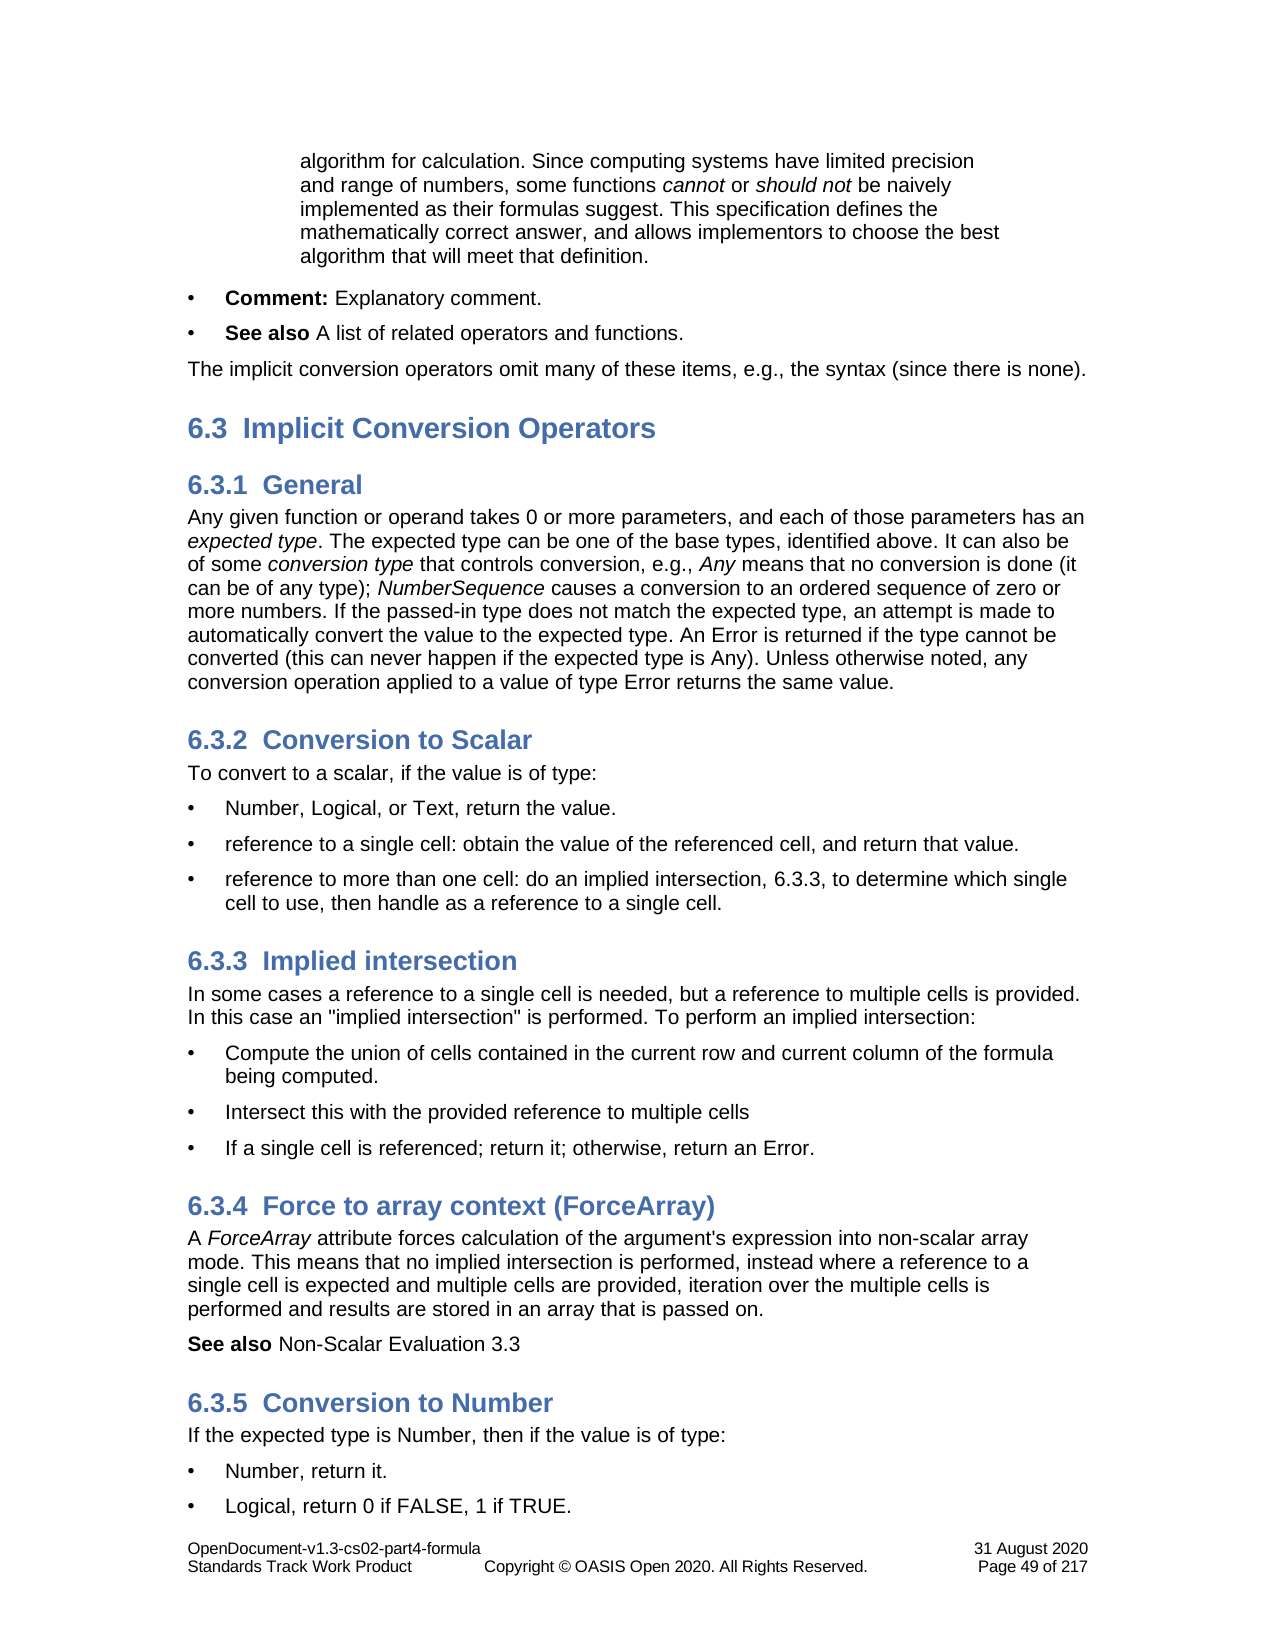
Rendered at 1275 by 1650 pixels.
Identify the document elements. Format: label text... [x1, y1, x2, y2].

subtitle Implicit Conversion Operators [187, 412, 1088, 444]
text If the expected type is Number, then if the value is of type: [187, 1423, 1088, 1447]
text To convert to a scalar, if the value is of type: [187, 761, 1088, 784]
list If a single cell is referenced; return it; otherwise, return an Error. [187, 1136, 1088, 1159]
subtitle Force to array context (ForceArray) [187, 1191, 1088, 1221]
list Comment: Explanatory comment. [187, 286, 1088, 310]
list Intersect this with the provided reference to multiple cells [187, 1100, 1088, 1124]
subtitle Implied intersection [187, 946, 1088, 976]
text See also Non-Scalar Evaluation 3.3 [187, 1333, 1088, 1356]
list Number, return it. [187, 1459, 1088, 1483]
list Number, Logical, or Text, return the value. [187, 797, 1088, 820]
subtitle Conversion to Number [187, 1387, 1088, 1417]
text The implicit conversion operators omit many of these items, e.g., the syntax (since there is none). [187, 357, 1088, 381]
subtitle General [187, 469, 1088, 499]
text In some cases a reference to a single cell is needed, but a reference to multiple cells is provided. In this case an "implied intersection" is performed. To perform an implied intersection: [187, 982, 1088, 1029]
text Any given function or operand takes 0 or more parameters, and each of those parameters has an expected type. The expected type can be one of the base types, identified above. It can also be of some conversion type that controls conversion, e.g., Any means that no conversion is done (it can be of any type); NumberSequence causes a conversion to an ordered sequence of zero or more numbers. If the passed-in type does not match the expected type, an attempt is made to automatically convert the value to the expected type. An Error is returned if the type cannot be converted (this can never happen if the expected type is Any). Unless otherwise noted, any conversion operation applied to a value of type Error returns the same value. [187, 506, 1088, 694]
text A ForceArray attribute forces calculation of the argument's expression into non-scalar array mode. This means that no implied intersection is performed, instead where a reference to a single cell is expected and multiple cells are provided, iteration over the multiple cells is performed and results are stored in an array that is passed on. [187, 1227, 1088, 1321]
list Compute the union of cells contained in the current row and current column of the formula being computed. [187, 1041, 1088, 1088]
list reference to more than one cell: do an implied intersection, 6.3.3, to determine which single cell to use, then handle as a reference to a single cell. [187, 868, 1088, 915]
list reference to a single cell: obtain the value of the referenced cell, and return that value. [187, 832, 1088, 856]
list See also A list of related operators and functions. [187, 322, 1088, 345]
list algorithm for calculation. Since computing systems have limited precision and range of numbers, some functions cannot or should not be naively implemented as their formulas suggest. This specification defines the mathematically correct answer, and allows implementors to choose the best algorithm that will meet that definition. [262, 150, 1013, 268]
subtitle Conversion to Scalar [187, 725, 1088, 755]
list Logical, return 0 if FALSE, 1 if TRUE. [187, 1495, 1088, 1518]
